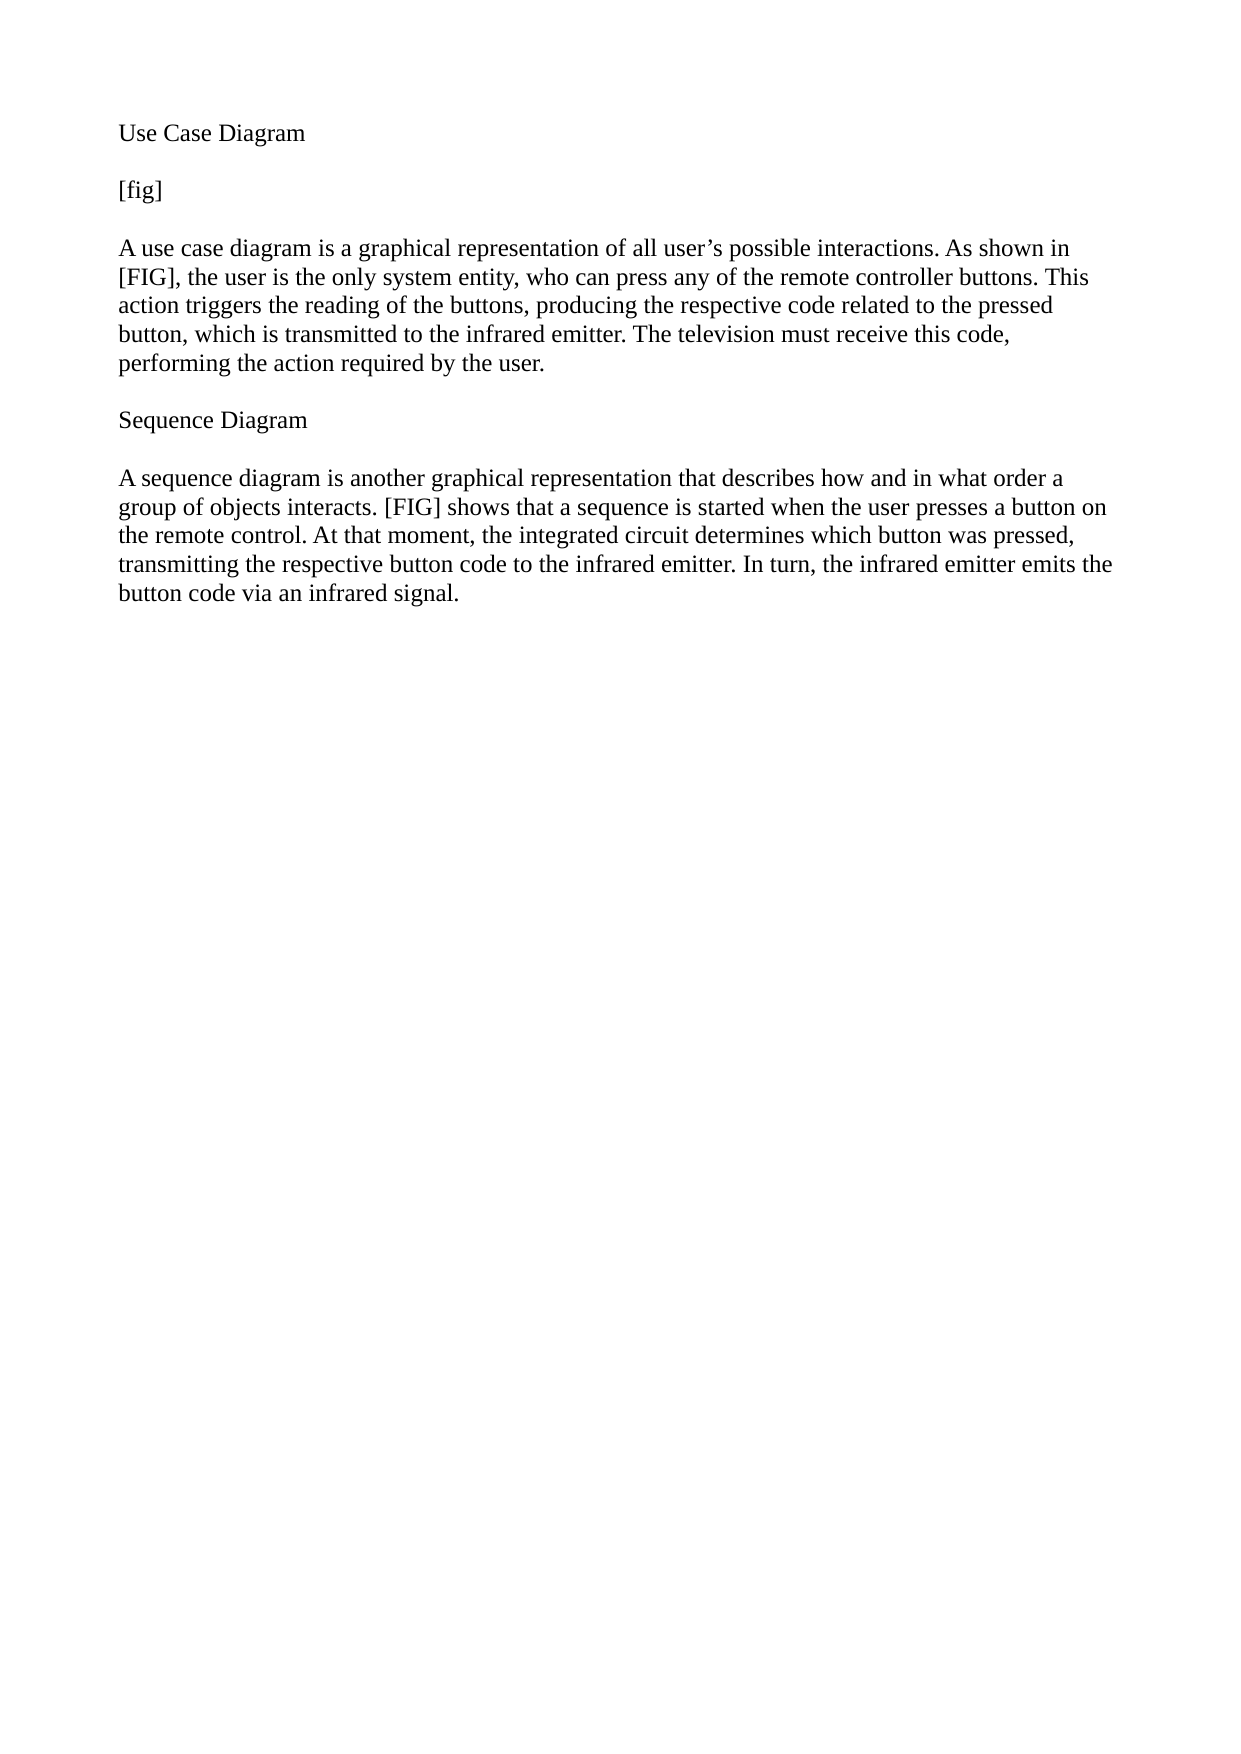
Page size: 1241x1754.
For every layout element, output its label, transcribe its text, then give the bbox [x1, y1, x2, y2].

text A sequence diagram is another graphical representation that describes how and in what order a group of objects interacts. [FIG] shows that a sequence is started when the user presses a button on the remote control. At that moment, the integrated circuit determines which button was pressed, transmitting the respective button code to the infrared emitter. In turn, the infrared emitter emits the button code via an infrared signal. [118, 463, 1122, 607]
text Use Case Diagram [118, 118, 1122, 147]
text [fig] [118, 176, 1122, 204]
text A use case diagram is a graphical representation of all user’s possible interactions. As shown in [FIG], the user is the only system entity, who can press any of the remote controller buttons. This action triggers the reading of the buttons, producing the respective code related to the pressed button, which is transmitted to the infrared emitter. The television must receive this code, performing the action required by the user. [118, 233, 1122, 377]
text Sequence Diagram [118, 406, 1122, 434]
